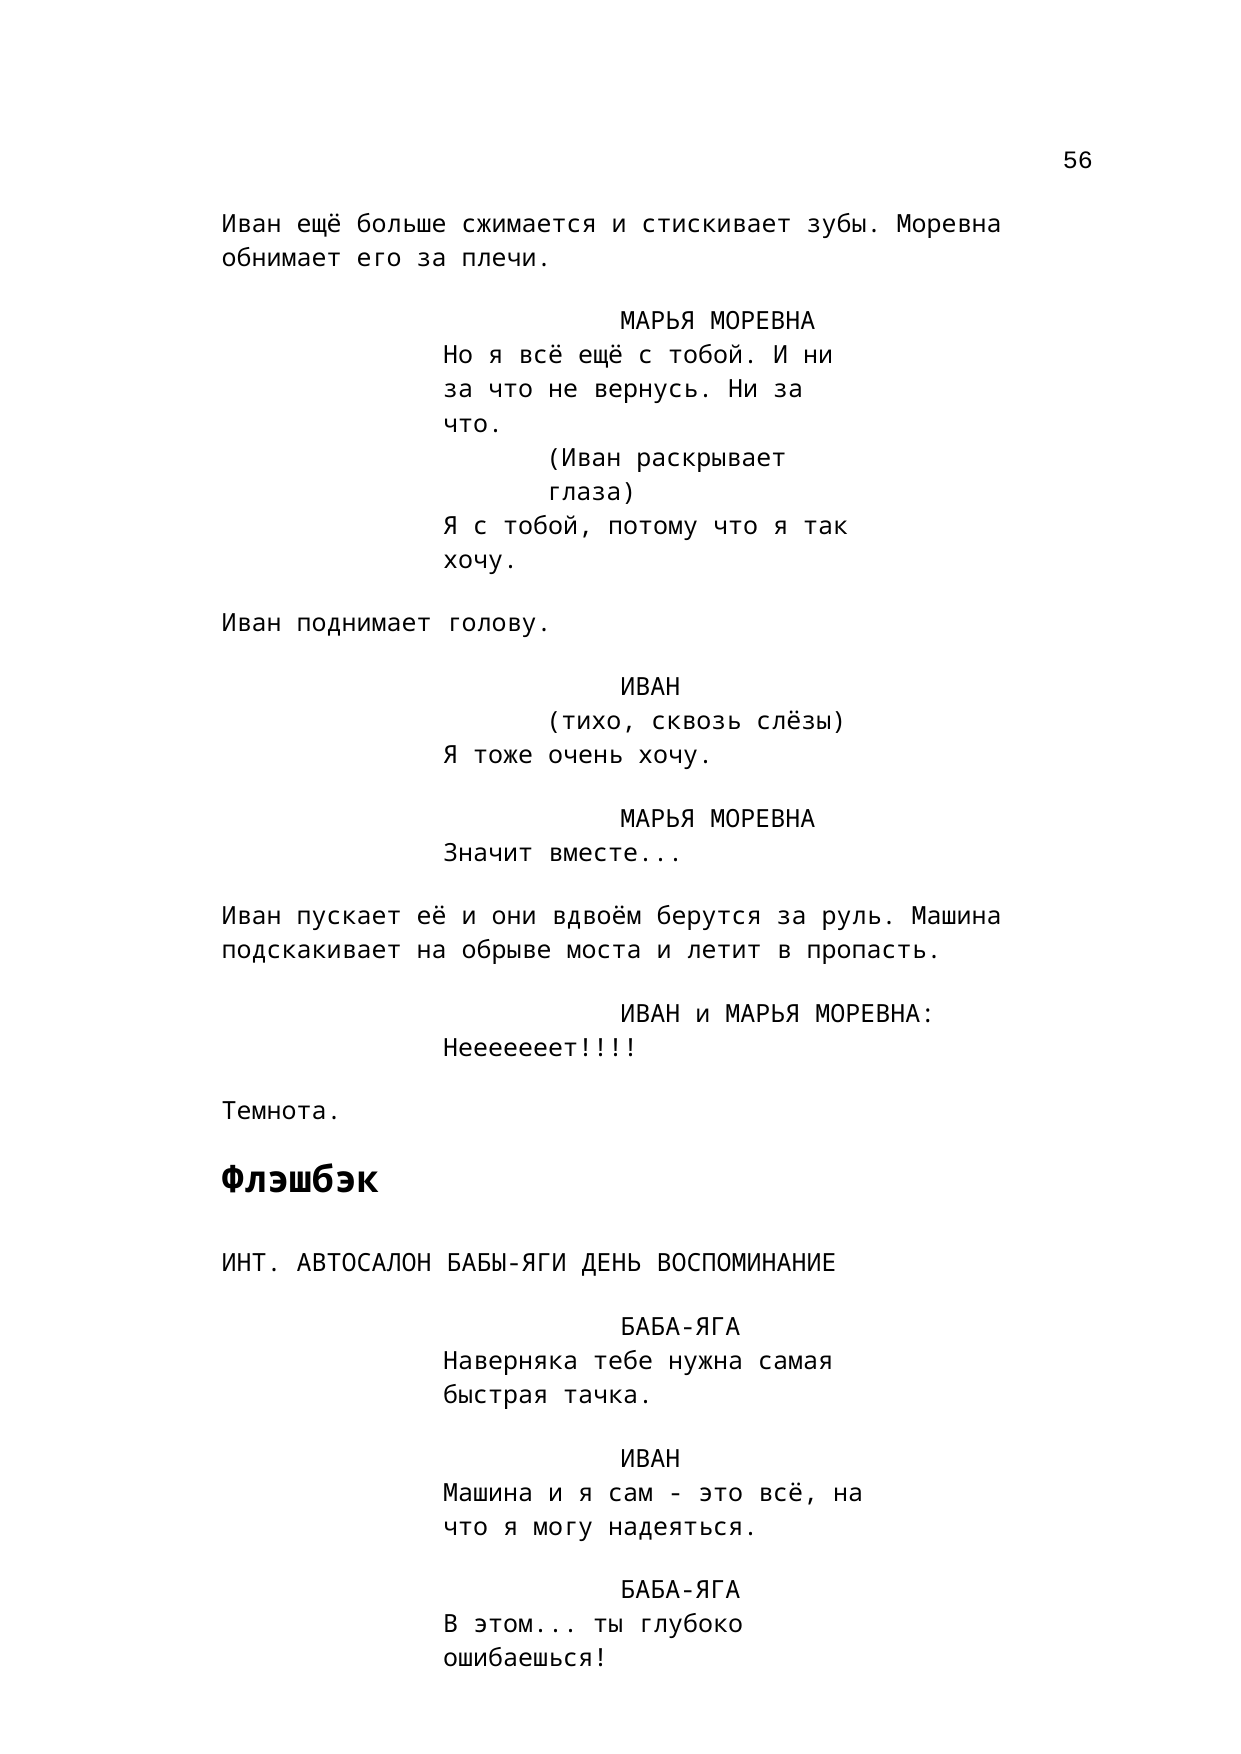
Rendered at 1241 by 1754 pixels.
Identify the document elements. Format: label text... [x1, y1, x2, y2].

text Иван пускает её и они вдвоём берутся за руль. Машина подскакивает на обрыве моста и летит в пропасть. [221, 898, 1093, 966]
text ИВАН и МАРЬЯ МОРЕВНА: [620, 995, 1093, 1029]
subtitle Флэшбэк [221, 1152, 1093, 1203]
text Машина и я сам - это всё, на что я могу надеяться. [443, 1474, 871, 1542]
text МАРЬЯ МОРЕВНА [620, 800, 1093, 834]
text (тихо, сквозь слёзы) [546, 703, 871, 737]
text Я с тобой, потому что я так хочу. [443, 507, 871, 576]
text В этом... ты глубоко ошибаешься! [443, 1606, 871, 1674]
text Но я всё ещё с тобой. И ни за что не вернусь. Ни за что. [443, 337, 871, 439]
text ИВАН [620, 1440, 1093, 1474]
text БАБА-ЯГА [620, 1309, 1093, 1343]
text ИВАН [620, 668, 1093, 703]
text ИНТ. АВТОСАЛОН БАБЫ-ЯГИ ДЕНЬ ВОСПОМИНАНИЕ [221, 1245, 1093, 1279]
text Я тоже очень хочу. [443, 737, 871, 771]
text Значит вместе... [443, 834, 871, 868]
text МАРЬЯ МОРЕВНА [620, 303, 1093, 337]
text Иван поднимает голову. [221, 605, 1093, 639]
text Наверняка тебе нужна самая быстрая тачка. [443, 1343, 871, 1411]
text Иван ещё больше сжимается и стискивает зубы. Моревна обнимает его за плечи. [221, 205, 1093, 273]
text Нееееееет!!!! [443, 1029, 871, 1063]
text Темнота. [221, 1093, 1093, 1127]
text (Иван раскрывает глаза) [546, 439, 871, 507]
text БАБА-ЯГА [620, 1572, 1093, 1606]
